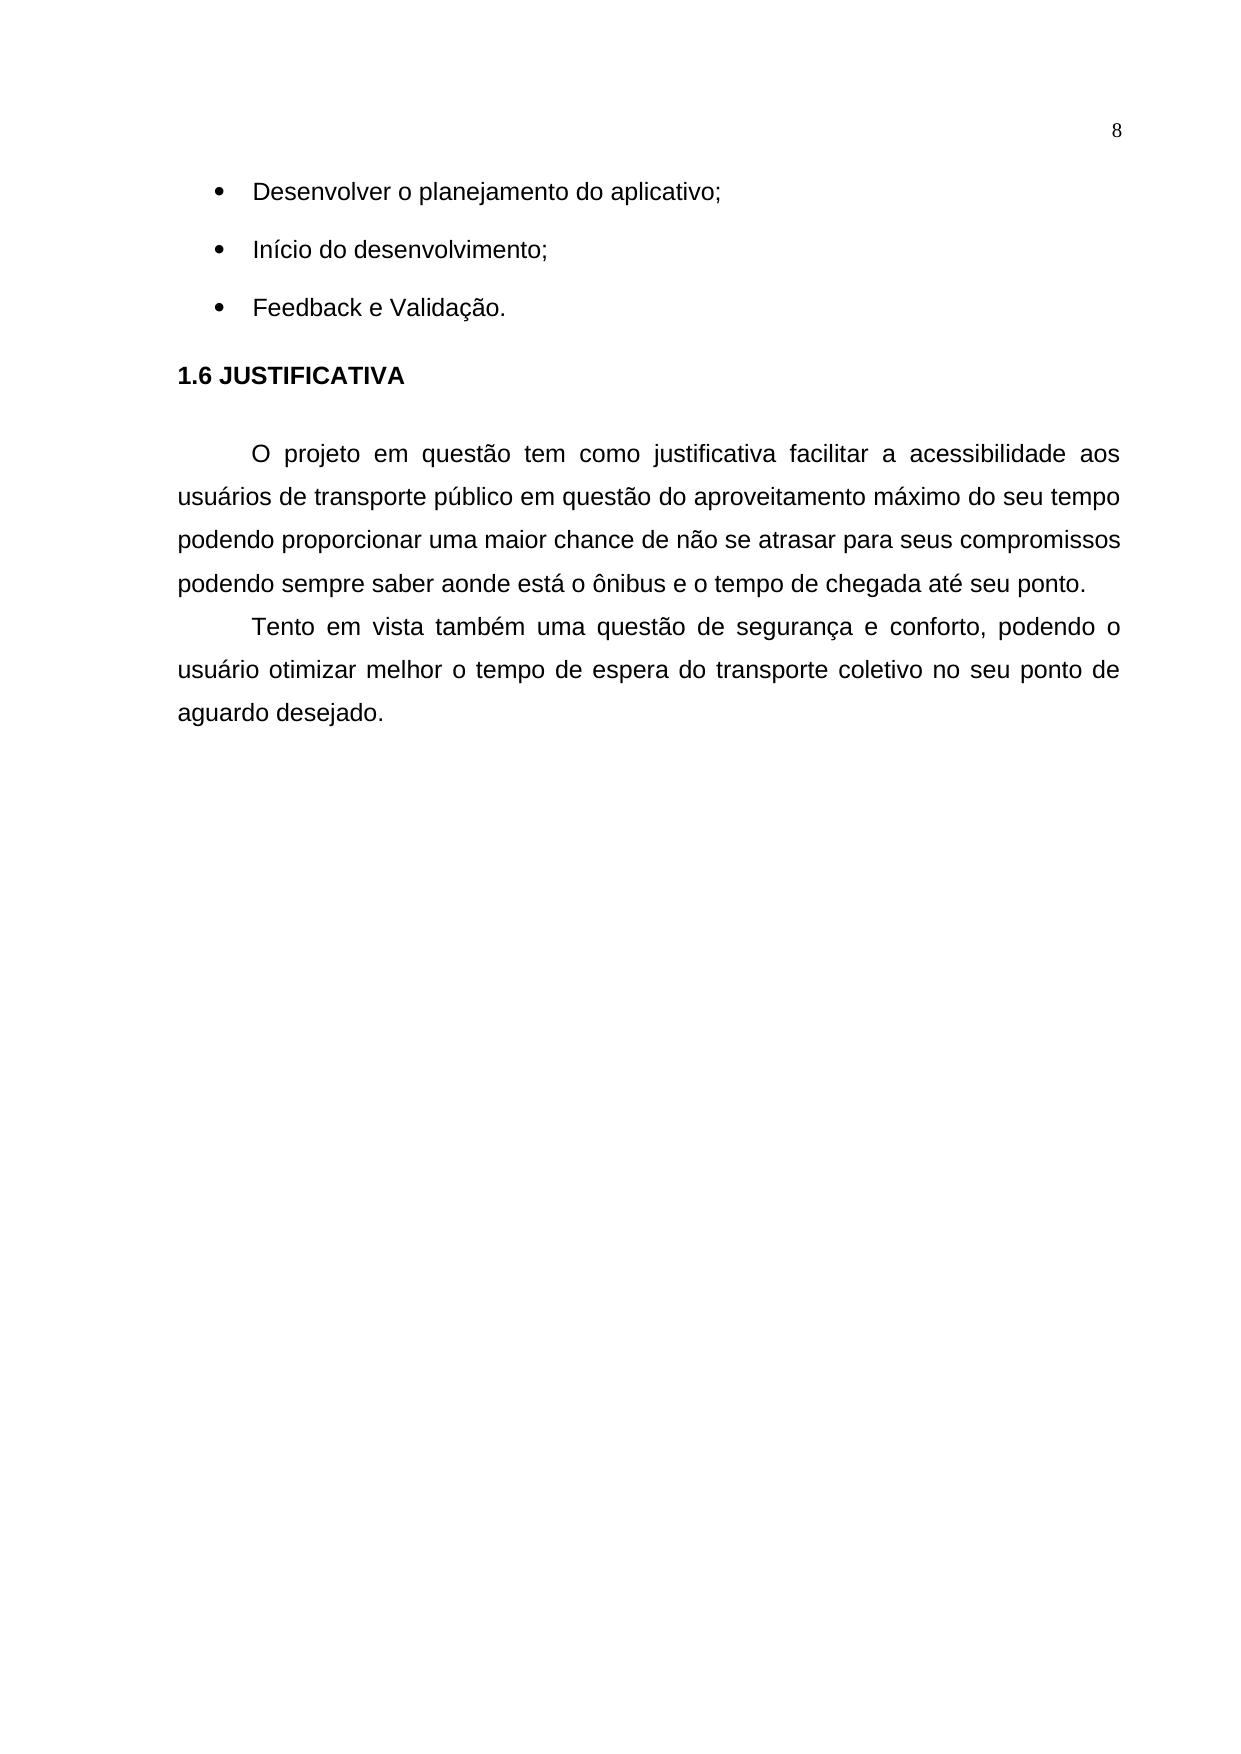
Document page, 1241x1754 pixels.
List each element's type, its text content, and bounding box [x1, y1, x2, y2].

text Tento em vista também uma questão de segurança e conforto, podendo o usuário otimizar melhor o tempo de espera do transporte coletivo no seu ponto de aguardo desejado. [177, 612, 1122, 727]
list Desenvolver o planejamento do aplicativo; [215, 177, 1122, 206]
subtitle 1.6 JUSTIFICATIVA [177, 361, 1122, 390]
list Início do desenvolvimento; [215, 235, 1122, 264]
list Feedback e Validação. [215, 293, 1122, 322]
text O projeto em questão tem como justificativa facilitar a acessibilidade aos usuários de transporte público em questão do aproveitamento máximo do seu tempo podendo proporcionar uma maior chance de não se atrasar para seus compromissos podendo sempre saber aonde está o ônibus e o tempo de chegada até seu ponto. [177, 439, 1122, 597]
